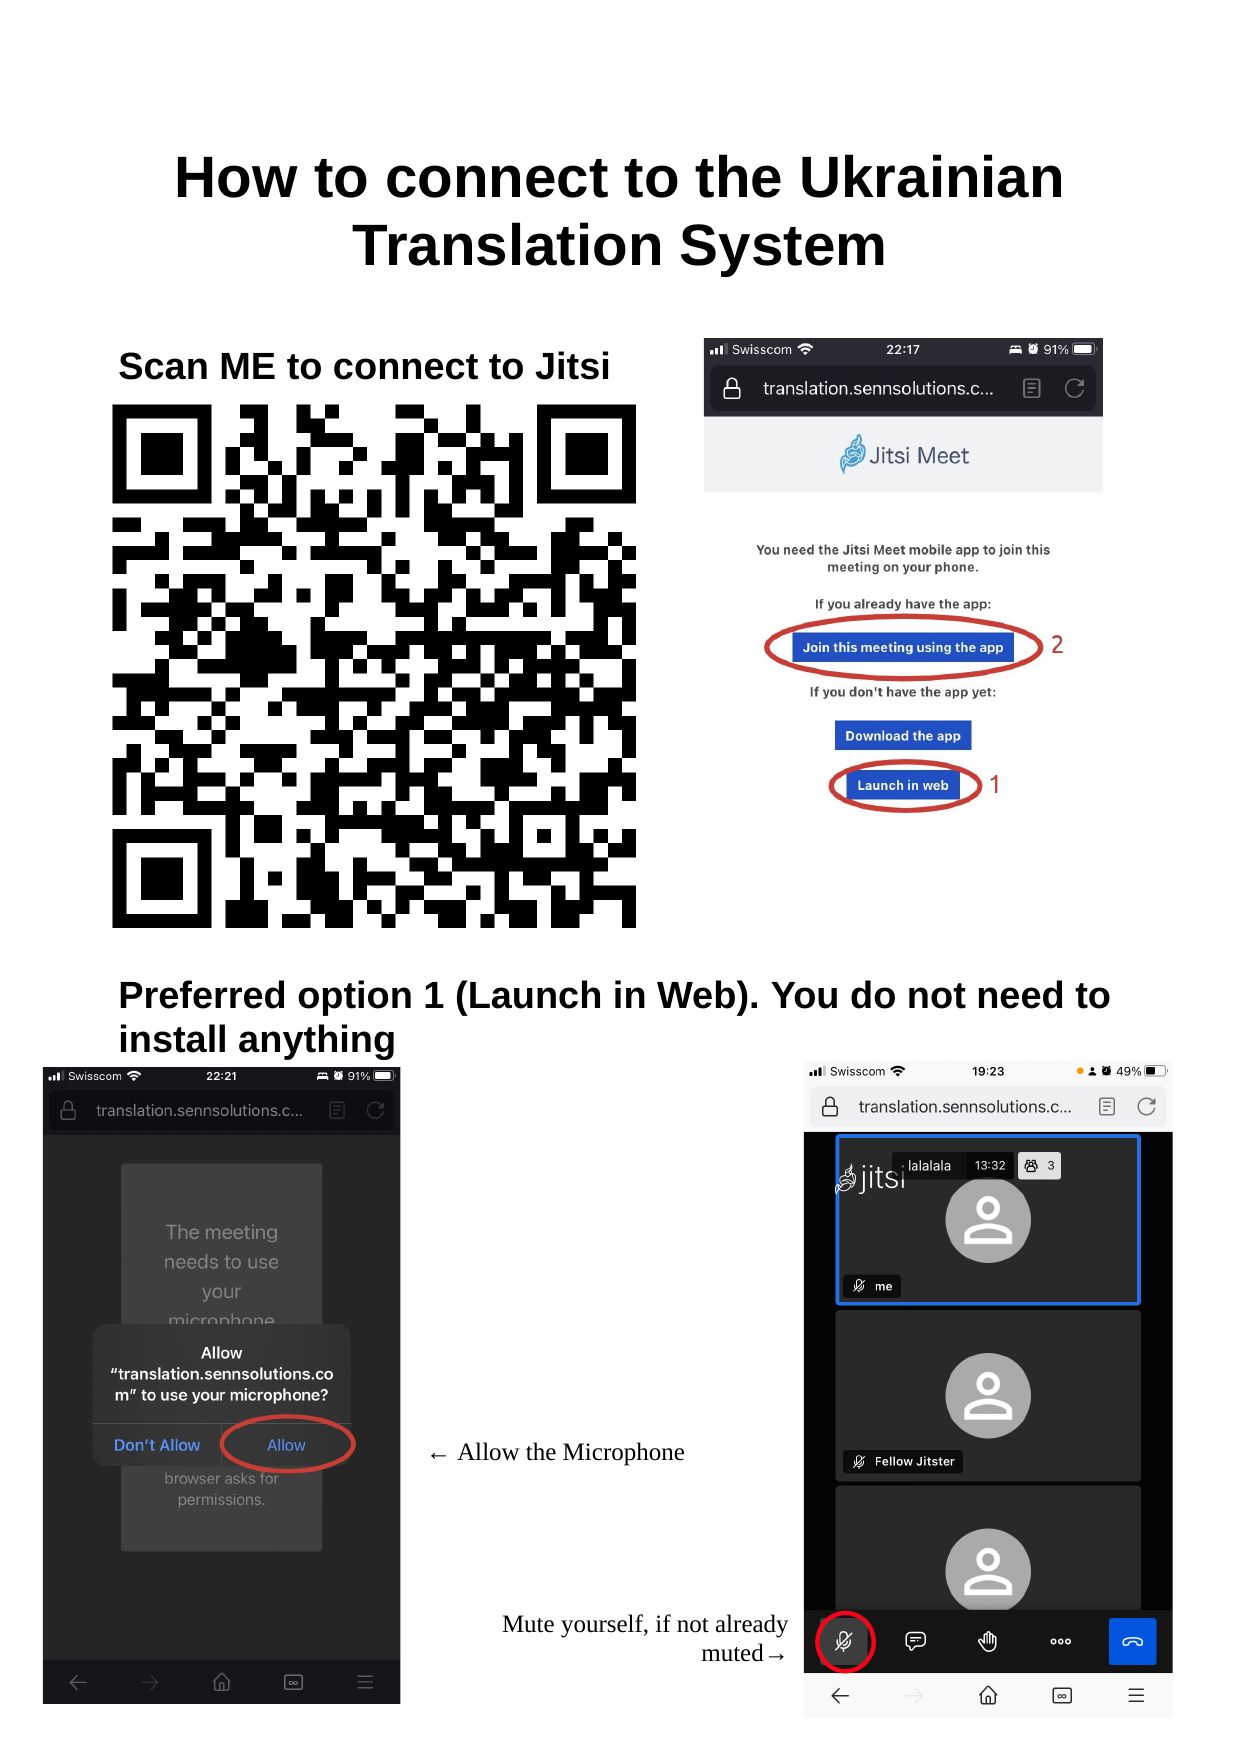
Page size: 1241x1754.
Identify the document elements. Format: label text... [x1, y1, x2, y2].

subtitle Preferred option 1 (Launch in Web). You do not need to install anything [118, 973, 1122, 1061]
subtitle Scan ME to connect to Jitsi [118, 343, 703, 387]
picture [703, 338, 1103, 880]
picture [98, 390, 650, 942]
title How to connect to the Ukrainian Translation System [118, 143, 1122, 277]
subtitle [1103, 343, 1122, 387]
picture [42, 1067, 401, 1704]
picture [803, 1061, 1173, 1718]
